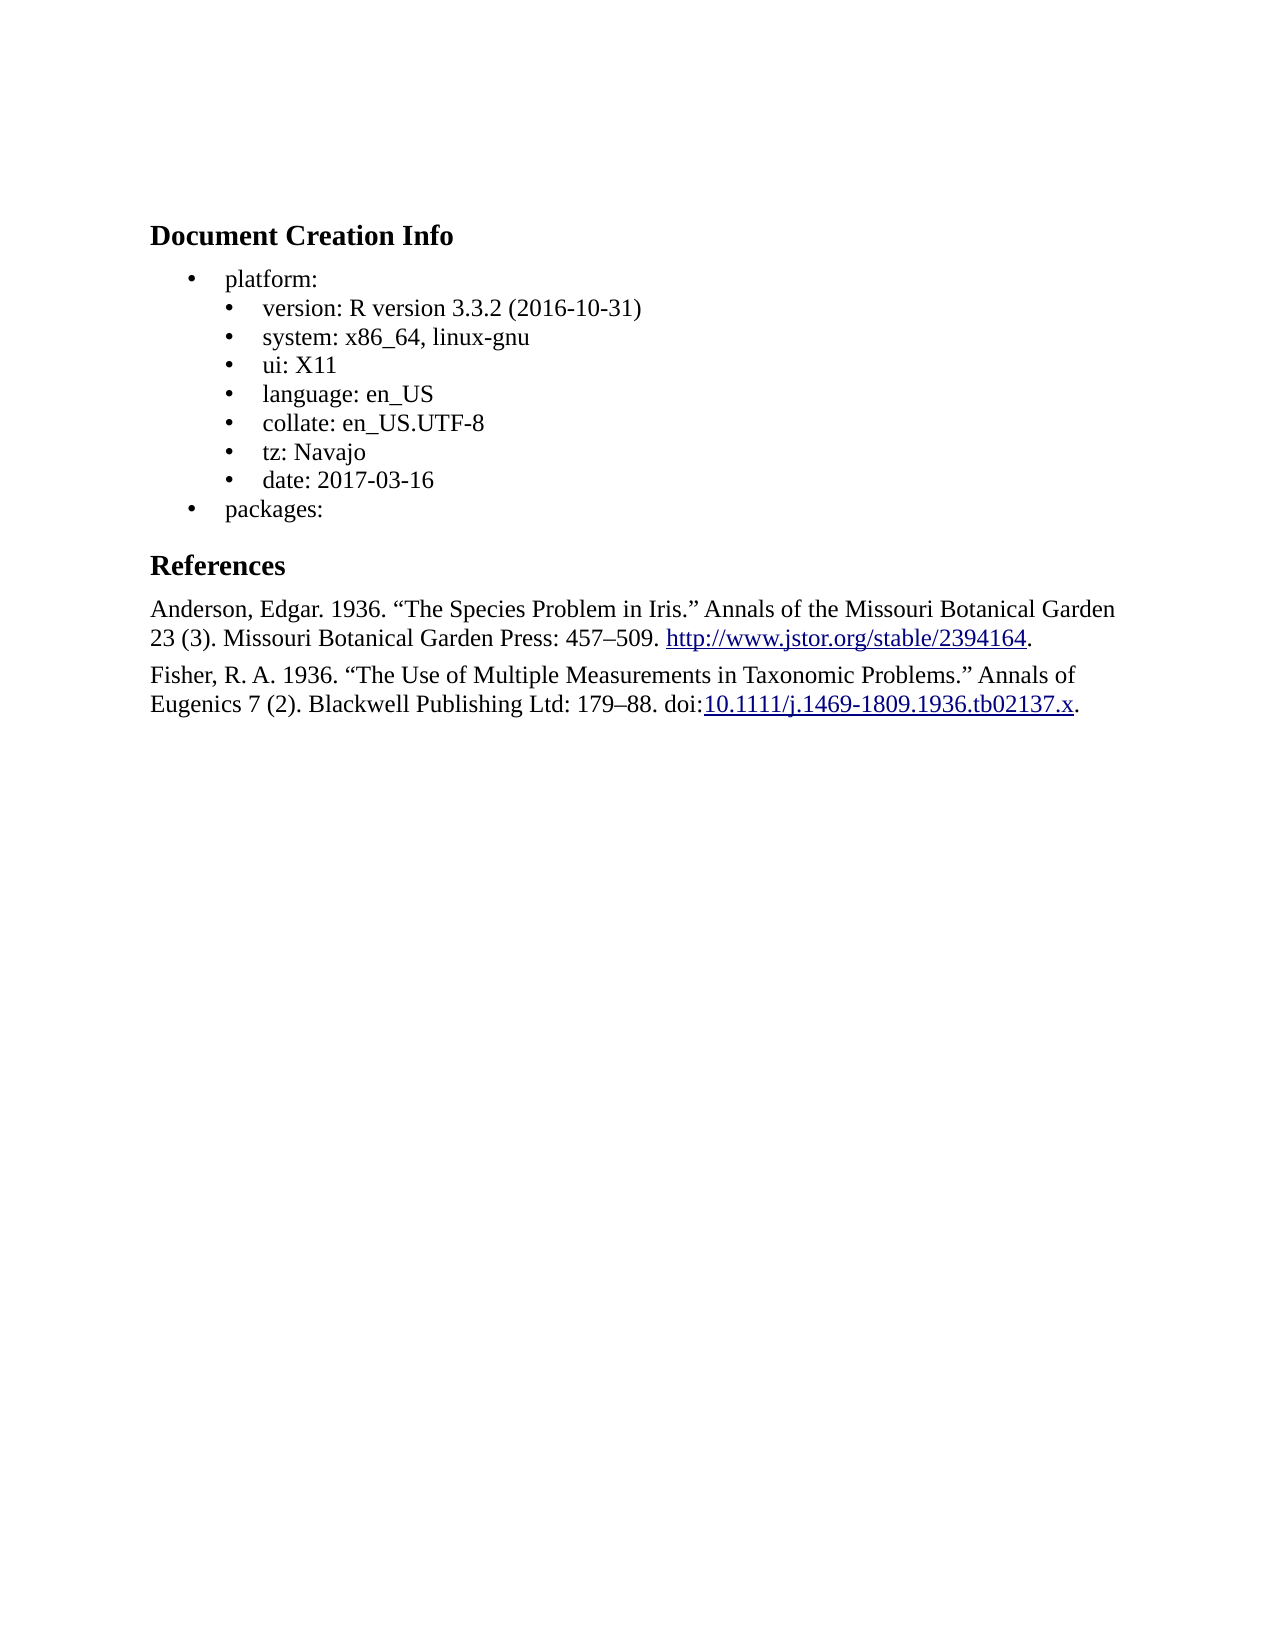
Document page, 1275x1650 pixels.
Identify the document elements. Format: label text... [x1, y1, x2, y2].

list tz: Navajo [225, 437, 1125, 466]
list ui: X11 [225, 351, 1125, 379]
subtitle Document Creation Info [150, 218, 1125, 252]
list system: x86_64, linux-gnu [225, 322, 1125, 351]
subtitle References [150, 548, 1125, 582]
list platform: [187, 264, 1125, 293]
text Fisher, R. A. 1936. “The Use of Multiple Measurements in Taxonomic Problems.” Annals of Eugenics 7 (2). Blackwell Publishing Ltd: 179–88. doi:10.1111/j.1469-1809.1936.tb02137.x. [150, 661, 1125, 718]
list packages: [187, 494, 1125, 523]
list language: en_US [225, 379, 1125, 408]
text Anderson, Edgar. 1936. “The Species Problem in Iris.” Annals of the Missouri Botanical Garden 23 (3). Missouri Botanical Garden Press: 457–509. http://www.jstor.org/stable/2394164. [150, 594, 1125, 652]
list version: R version 3.3.2 (2016-10-31) [225, 293, 1125, 322]
list collate: en_US.UTF-8 [225, 408, 1125, 437]
list date: 2017-03-16 [225, 466, 1125, 494]
